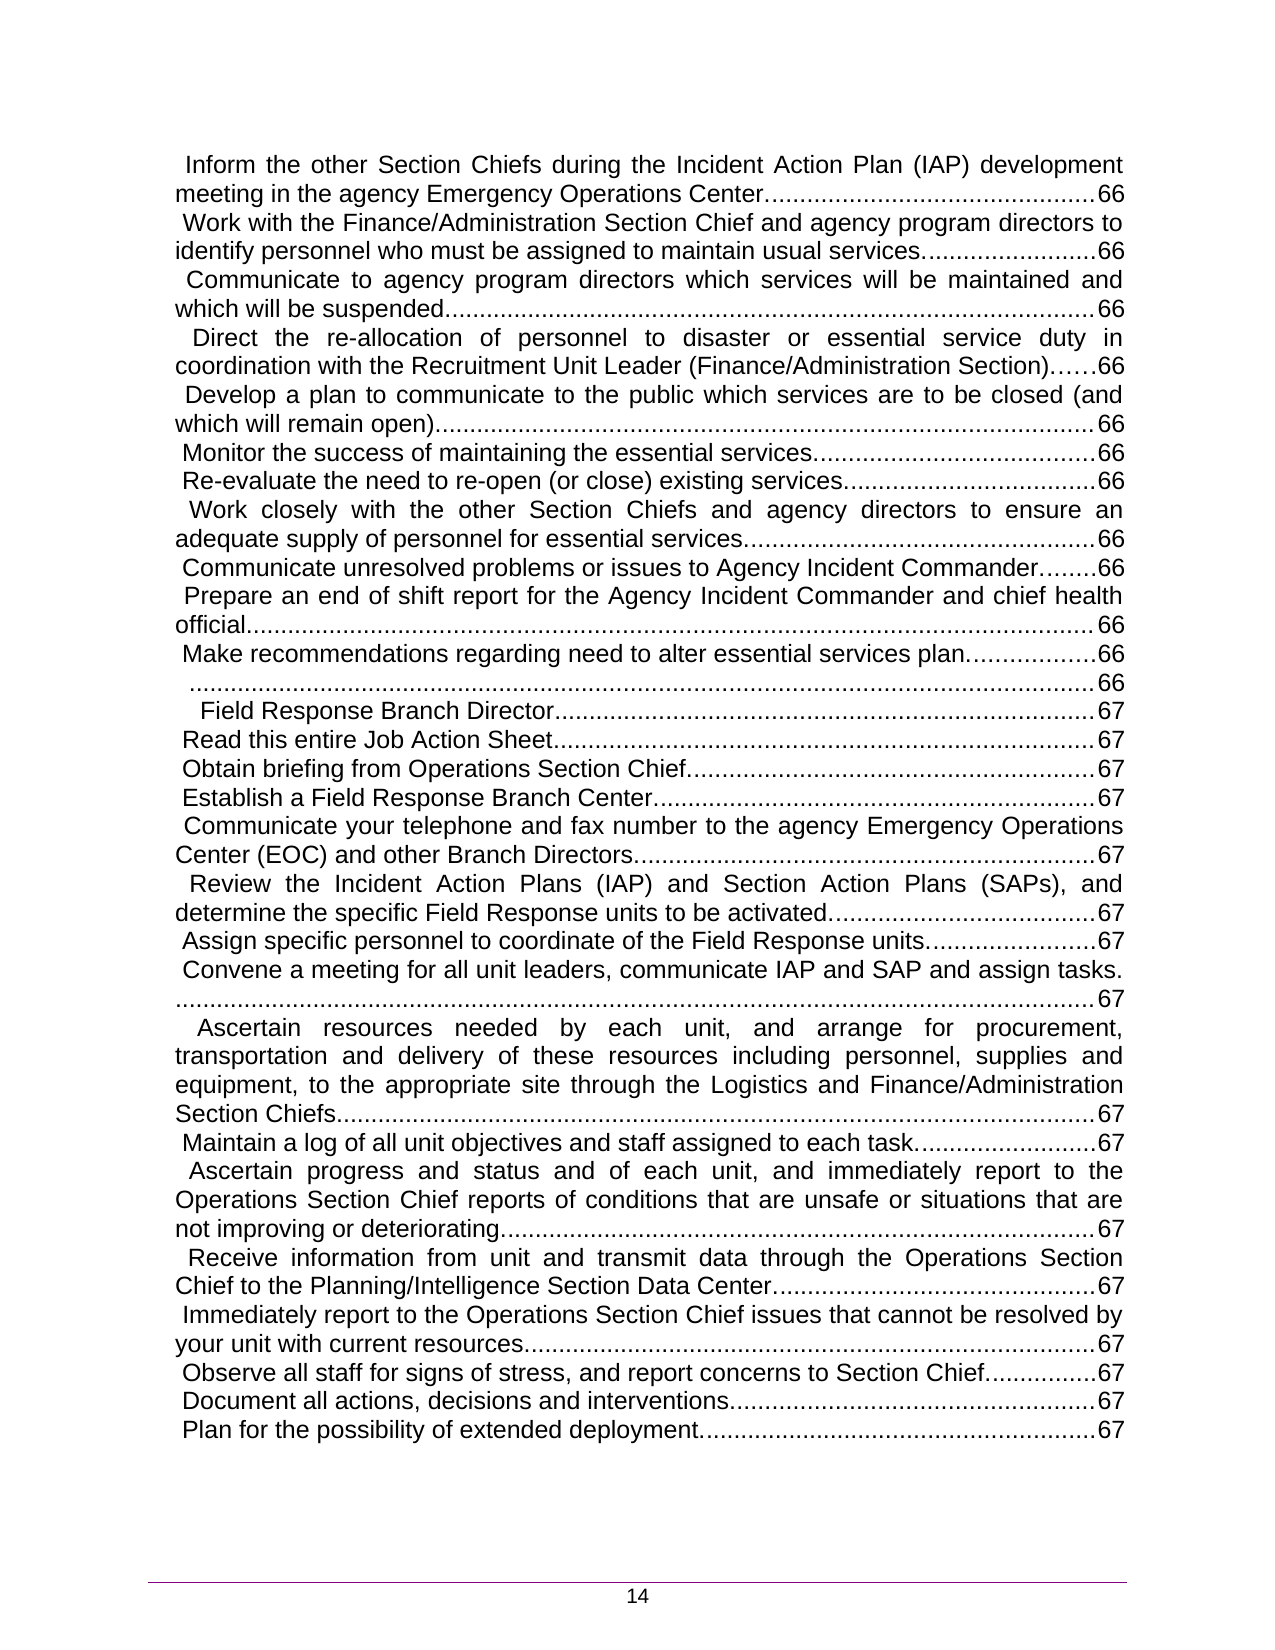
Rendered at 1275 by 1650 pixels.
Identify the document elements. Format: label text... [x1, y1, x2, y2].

text Make recommendations regarding need to alter essential services plan. 66 [175, 639, 1125, 667]
text Review the Incident Action Plans (IAP) and Section Action Plans (SAPs), and determine the specific Field Response units to be activated. 67 [175, 869, 1125, 926]
text Communicate unresolved problems or issues to Agency Incident Commander. 66 [175, 552, 1125, 581]
text Develop a plan to communicate to the public which services are to be closed (and which will remain open). 66 [175, 380, 1125, 437]
text Prepare an end of shift report for the Agency Incident Commander and chief health official. 66 [175, 581, 1125, 639]
text Work closely with the other Section Chiefs and agency directors to ensure an adequate supply of personnel for essential services. 66 [175, 495, 1125, 552]
text Immediately report to the Operations Section Chief issues that cannot be resolved by your unit with current resources. 67 [175, 1300, 1125, 1357]
text Receive information from unit and transmit data through the Operations Section Chief to the Planning/Intelligence Section Data Center. 67 [175, 1242, 1125, 1300]
text Read this entire Job Action Sheet 67 [175, 725, 1125, 754]
text Field Response Branch Director 67 [200, 696, 1125, 725]
text Work with the Finance/Administration Section Chief and agency program directors to identify personnel who must be assigned to maintain usual services. 66 [175, 207, 1125, 265]
text Maintain a log of all unit objectives and staff assigned to each task. 67 [175, 1127, 1125, 1156]
text Plan for the possibility of extended deployment. 67 [175, 1415, 1125, 1444]
text Ascertain resources needed by each unit, and arrange for procurement, transportation and delivery of these resources including personnel, supplies and equipment, to the appropriate site through the Logistics and Finance/Administration Section Chiefs. 67 [175, 1012, 1125, 1127]
text Document all actions, decisions and interventions. 67 [175, 1386, 1125, 1415]
text Establish a Field Response Branch Center. 67 [175, 782, 1125, 811]
text Assign specific personnel to coordinate of the Field Response units. 67 [175, 926, 1125, 955]
text Obtain briefing from Operations Section Chief. 67 [175, 754, 1125, 782]
text Convene a meeting for all unit leaders, communicate IAP and SAP and assign tasks. 67 [175, 955, 1125, 1012]
text Communicate to agency program directors which services will be maintained and which will be suspended. 66 [175, 265, 1125, 322]
text Ascertain progress and status and of each unit, and immediately report to the Operations Section Chief reports of conditions that are unsafe or situations that are not improving or deteriorating. 67 [175, 1156, 1125, 1242]
text Observe all staff for signs of stress, and report concerns to Section Chief. 67 [175, 1357, 1125, 1386]
text Re-evaluate the need to re-open (or close) existing services. 66 [175, 466, 1125, 495]
text Inform the other Section Chiefs during the Incident Action Plan (IAP) development meeting in the agency Emergency Operations Center. 66 [175, 150, 1125, 207]
text Monitor the success of maintaining the essential services. 66 [175, 437, 1125, 466]
text 66 [175, 667, 1125, 696]
text Direct the re-allocation of personnel to disaster or essential service duty in coordination with the Recruitment Unit Leader (Finance/Administration Section). 66 [175, 322, 1125, 380]
text Communicate your telephone and fax number to the agency Emergency Operations Center (EOC) and other Branch Directors. 67 [175, 811, 1125, 869]
